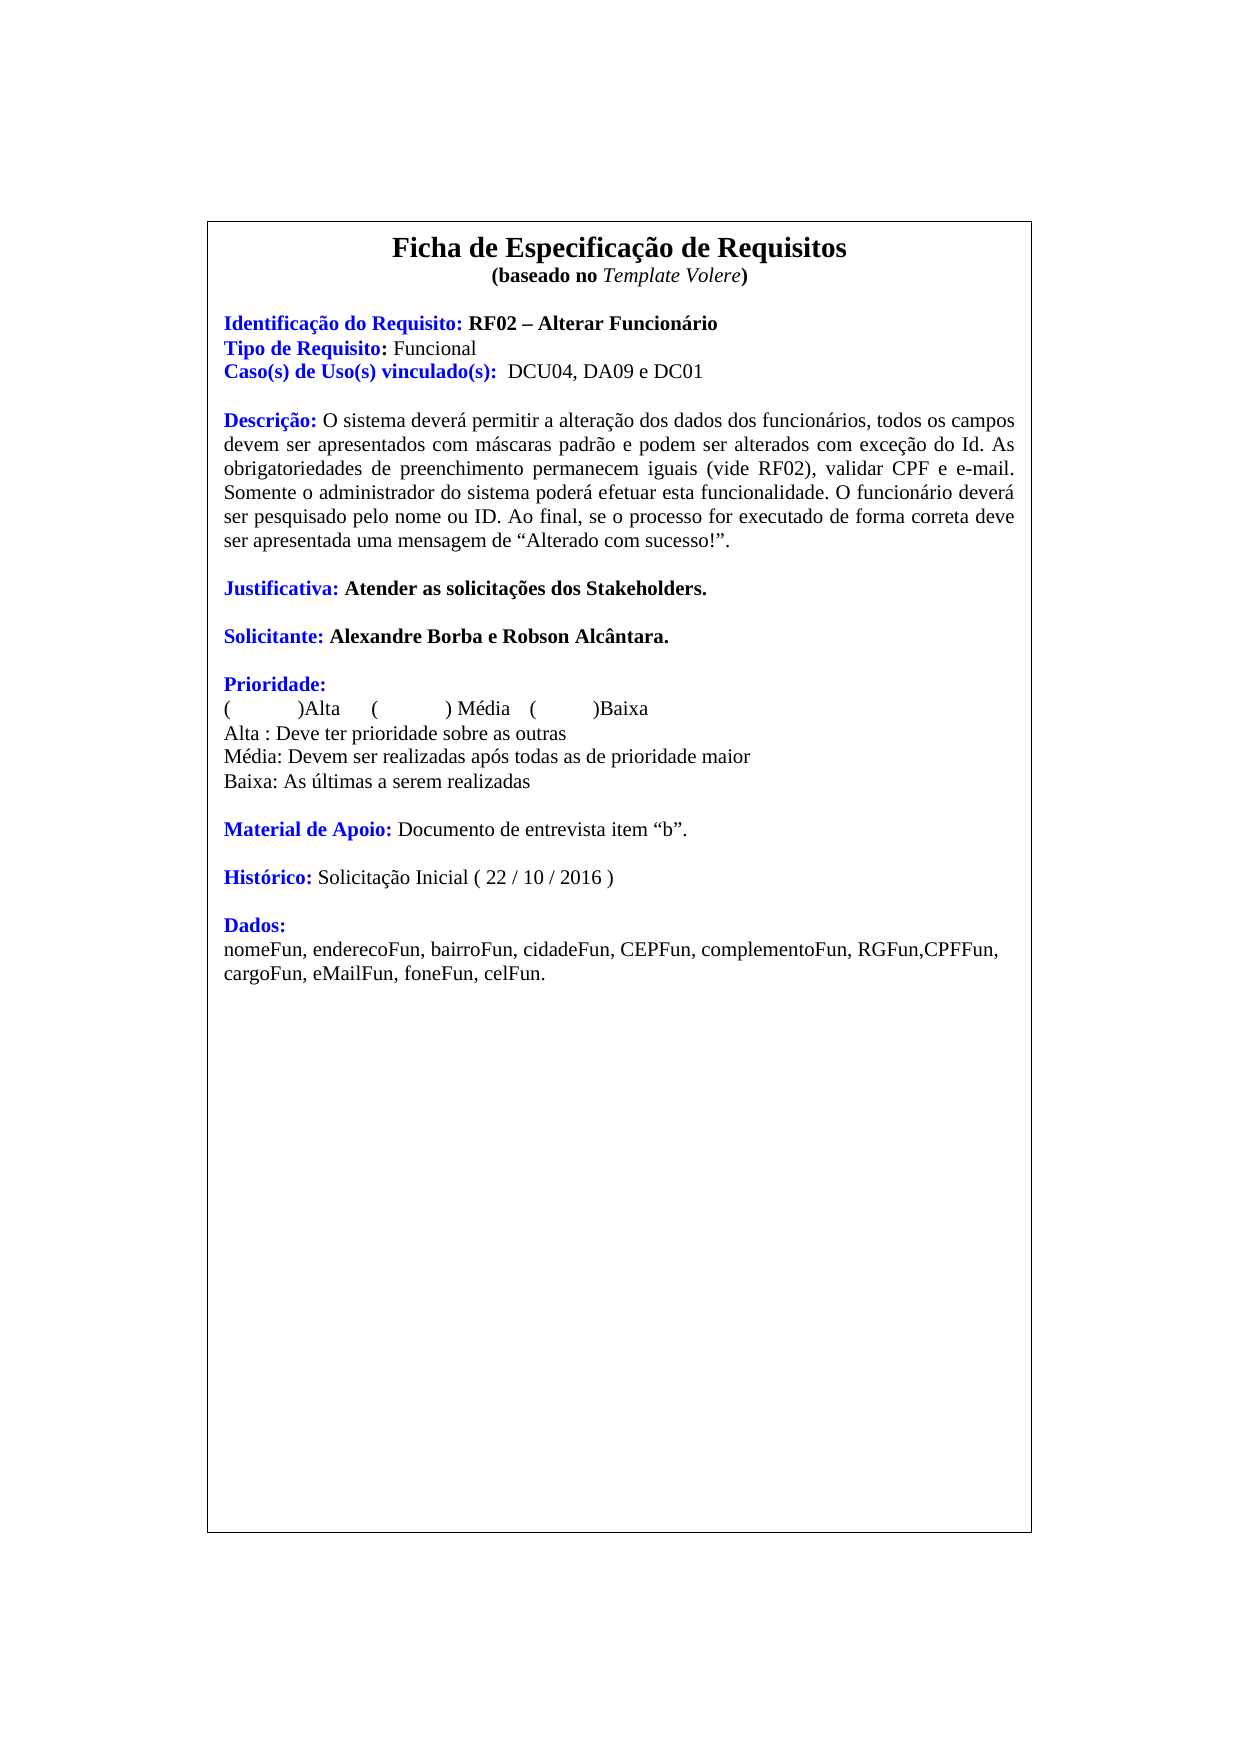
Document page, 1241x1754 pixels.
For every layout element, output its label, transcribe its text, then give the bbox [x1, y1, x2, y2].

text Histórico: Solicitação Inicial ( 22 / 10 / 2016 ) [223, 865, 1016, 889]
text Material de Apoio: Documento de entrevista item “b”. [223, 817, 1016, 841]
text Ficha de Especificação de Requisitos [223, 230, 1016, 263]
text nomeFun, enderecoFun, bairroFun, cidadeFun, CEPFun, complementoFun, RGFun,CPFFun, cargoFun, eMailFun, foneFun, celFun. [223, 937, 1016, 985]
text Identificação do Requisito: RF02 – Alterar Funcionário [223, 311, 1016, 335]
text Descrição: O sistema deverá permitir a alteração dos dados dos funcionários, todos os campos devem ser apresentados com máscaras padrão e podem ser alterados com exceção do Id. As obrigatoriedades de preenchimento permanecem iguais (vide RF02), validar CPF e e-mail. Somente o administrador do sistema poderá efetuar esta funcionalidade. O funcionário deverá ser pesquisado pelo nome ou ID. Ao final, se o processo for executado de forma correta deve ser apresentada uma mensagem de “Alterado com sucesso!”. [223, 408, 1016, 552]
text (baseado no Template Volere) [223, 263, 1016, 287]
text Prioridade: [223, 672, 1016, 696]
text Caso(s) de Uso(s) vinculado(s): DCU04, DA09 e DC01 [223, 359, 1016, 383]
text Alta : Deve ter prioridade sobre as outras [223, 720, 1016, 744]
text ( )Alta ( ) Média ( )Baixa [223, 696, 1016, 720]
text Tipo de Requisito: Funcional [223, 335, 1016, 359]
text Baixa: As últimas a serem realizadas [223, 768, 1016, 793]
text Dados: [223, 913, 1016, 937]
text Média: Devem ser realizadas após todas as de prioridade maior [223, 744, 1016, 768]
text Justificativa: Atender as solicitações dos Stakeholders. [223, 576, 1016, 600]
text Solicitante: Alexandre Borba e Robson Alcântara. [223, 624, 1016, 648]
